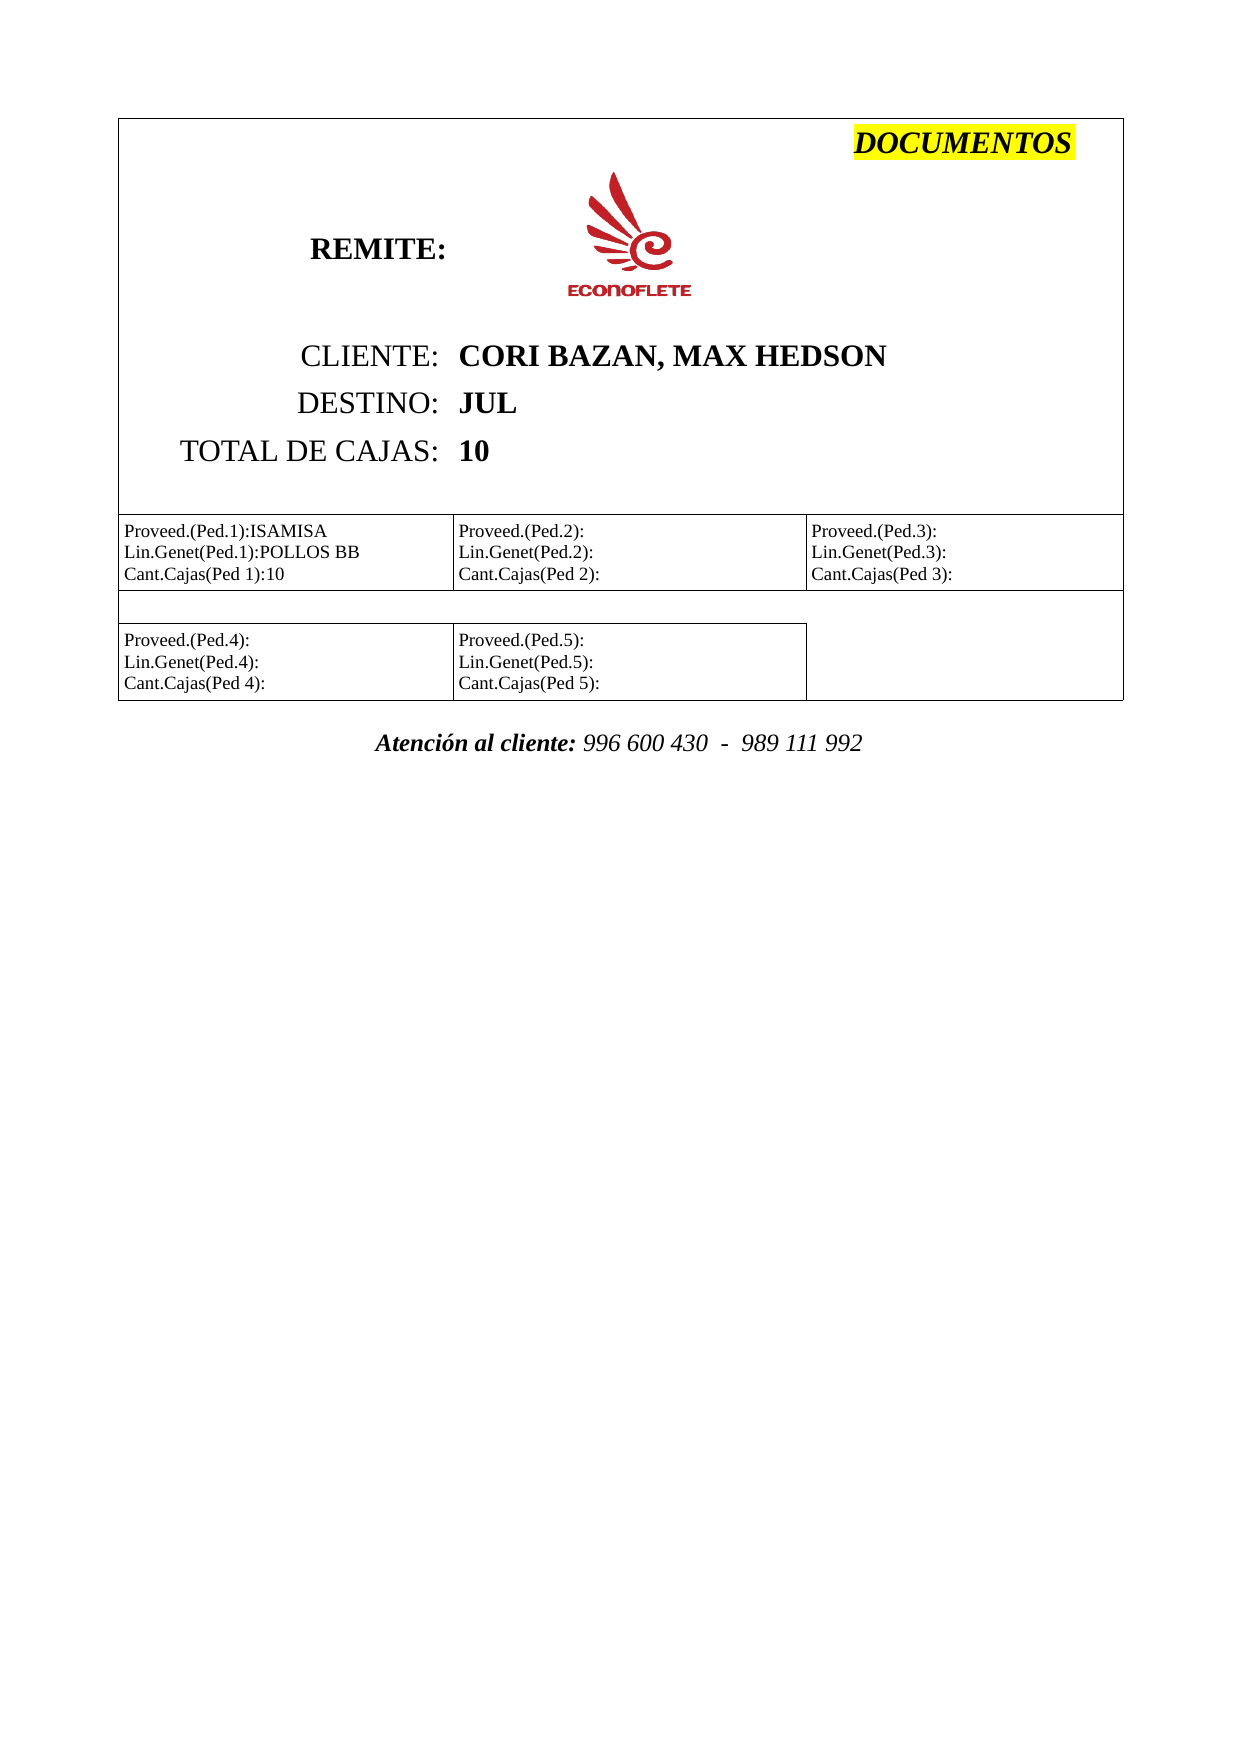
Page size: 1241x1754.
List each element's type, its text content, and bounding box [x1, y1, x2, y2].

table_cell [806, 166, 1123, 332]
table_cell [807, 623, 1123, 699]
table_cell Proveed.(Ped.3): Lin.Genet(Ped.3): Cant.Cajas(Ped 3): [807, 515, 1123, 590]
table_cell [806, 379, 1123, 426]
table_cell [806, 591, 1123, 623]
picture [552, 171, 707, 297]
text Atención al cliente: 996 600 430 - 989 111 992 [118, 728, 1122, 757]
table_cell REMITE: [119, 166, 453, 332]
table_cell JUL [453, 379, 806, 426]
table_cell Proveed.(Ped.4): Lin.Genet(Ped.4): Cant.Cajas(Ped 4): [119, 624, 453, 699]
table_header [119, 119, 453, 166]
table_cell [453, 474, 806, 514]
table_cell Proveed.(Ped.1):ISAMISA Lin.Genet(Ped.1):POLLOS BB Cant.Cajas(Ped 1):10 [119, 515, 453, 590]
table_cell CORI BAZAN, MAX HEDSON [453, 332, 1123, 379]
table_cell CLIENTE: [119, 332, 453, 379]
table_cell Proveed.(Ped.2): Lin.Genet(Ped.2): Cant.Cajas(Ped 2): [454, 515, 806, 590]
table_cell Proveed.(Ped.5): Lin.Genet(Ped.5): Cant.Cajas(Ped 5): [454, 624, 806, 699]
table_cell [453, 591, 806, 623]
table_header [453, 119, 806, 166]
table_cell [453, 166, 806, 332]
table_cell 10 [453, 426, 1123, 474]
table_cell [806, 474, 1123, 514]
table_cell [119, 474, 453, 514]
table_cell DESTINO: [119, 379, 453, 426]
table_cell TOTAL DE CAJAS: [119, 426, 453, 474]
table_header DOCUMENTOS [806, 119, 1123, 166]
table_cell [119, 591, 453, 623]
